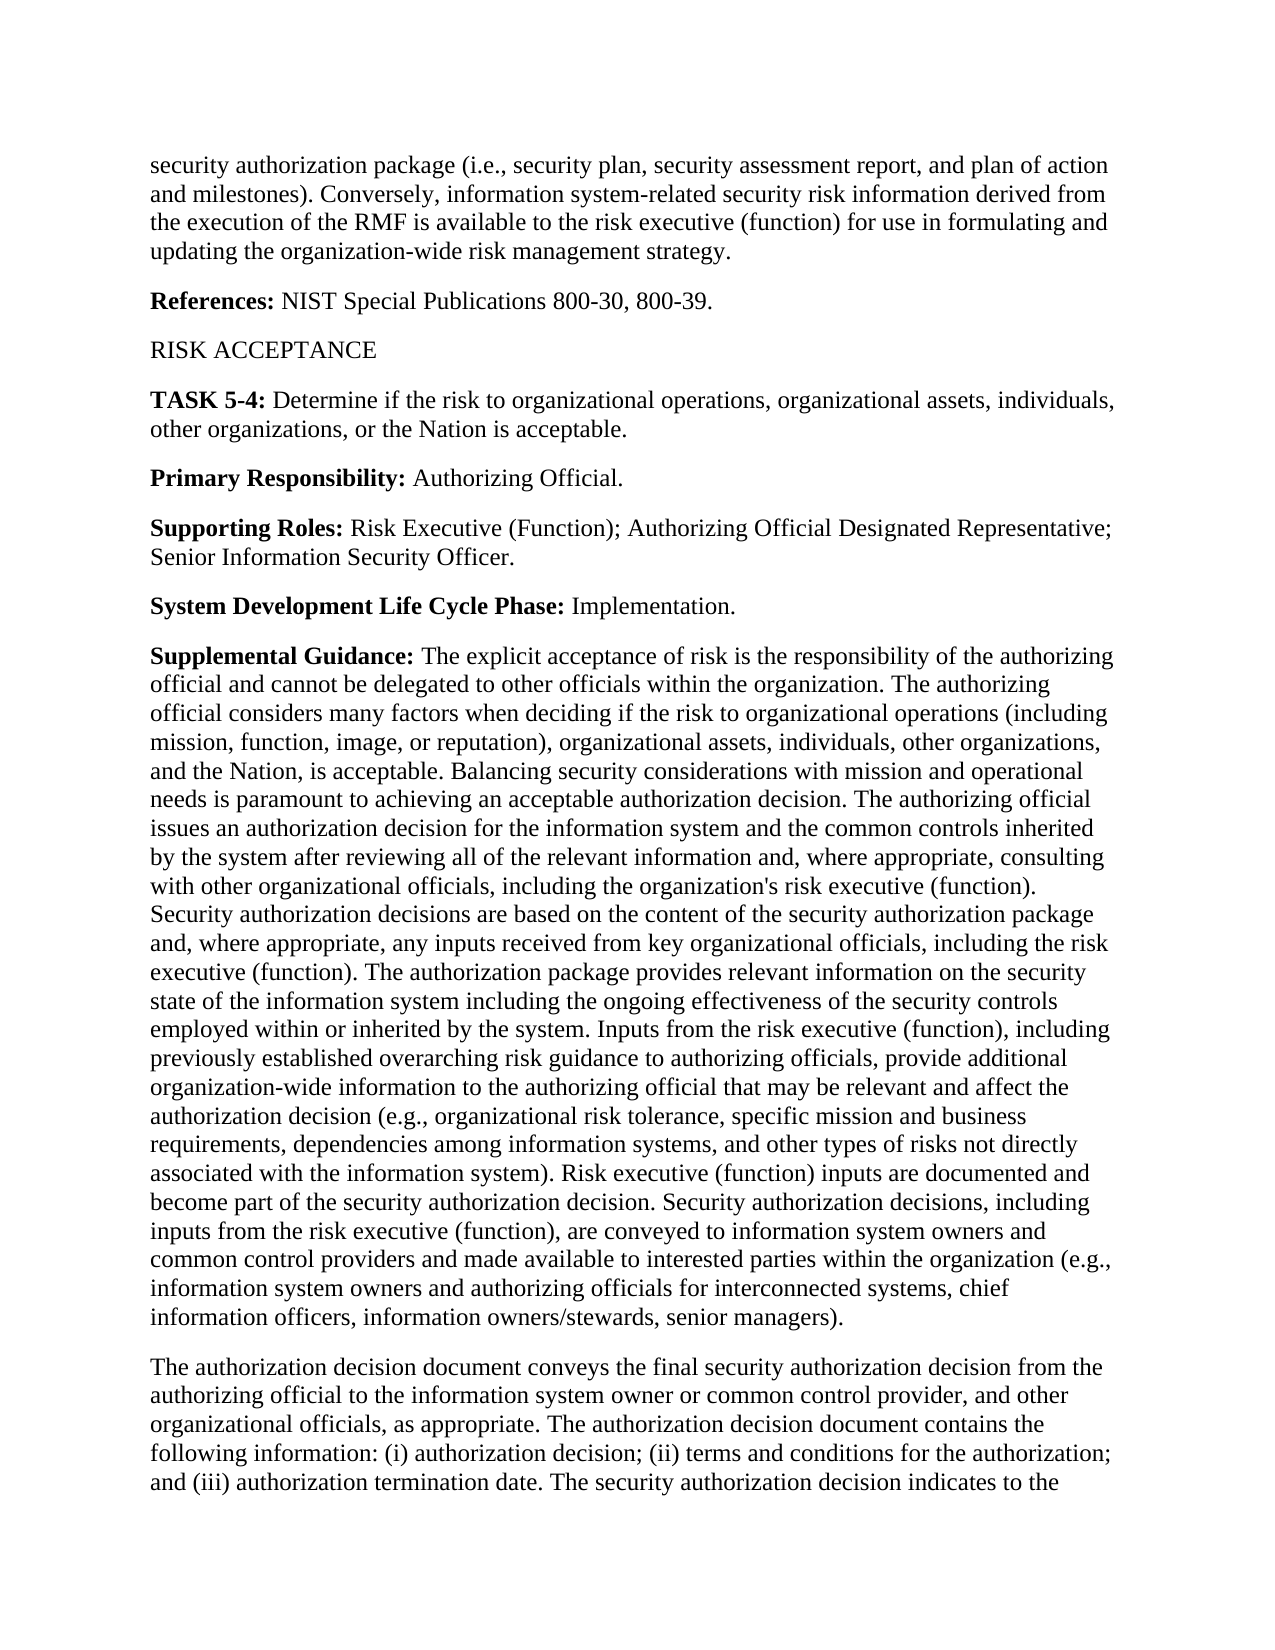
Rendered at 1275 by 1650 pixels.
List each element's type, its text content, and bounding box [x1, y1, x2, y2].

text Primary Responsibility: Authorizing Official. [150, 463, 1125, 492]
text security authorization package (i.e., security plan, security assessment report, and plan of action and milestones). Conversely, information system-related security risk information derived from the execution of the RMF is available to the risk executive (function) for use in formulating and updating the organization-wide risk management strategy. [150, 150, 1125, 265]
text Supporting Roles: Risk Executive (Function); Authorizing Official Designated Representative; Senior Information Security Officer. [150, 513, 1125, 570]
text TASK 5-4: Determine if the risk to organizational operations, organizational assets, individuals, other organizations, or the Nation is acceptable. [150, 385, 1125, 442]
text System Development Life Cycle Phase: Implementation. [150, 591, 1125, 620]
text Supplemental Guidance: The explicit acceptance of risk is the responsibility of the authorizing official and cannot be delegated to other officials within the organization. The authorizing official considers many factors when deciding if the risk to organizational operations (including mission, function, image, or reputation), organizational assets, individuals, other organizations, and the Nation, is acceptable. Balancing security considerations with mission and operational needs is paramount to achieving an acceptable authorization decision. The authorizing official issues an authorization decision for the information system and the common controls inherited by the system after reviewing all of the relevant information and, where appropriate, consulting with other organizational officials, including the organization's risk executive (function). Security authorization decisions are based on the content of the security authorization package and, where appropriate, any inputs received from key organizational officials, including the risk executive (function). The authorization package provides relevant information on the security state of the information system including the ongoing effectiveness of the security controls employed within or inherited by the system. Inputs from the risk executive (function), including previously established overarching risk guidance to authorizing officials, provide additional organization-wide information to the authorizing official that may be relevant and affect the authorization decision (e.g., organizational risk tolerance, specific mission and business requirements, dependencies among information systems, and other types of risks not directly associated with the information system). Risk executive (function) inputs are documented and become part of the security authorization decision. Security authorization decisions, including inputs from the risk executive (function), are conveyed to information system owners and common control providers and made available to interested parties within the organization (e.g., information system owners and authorizing officials for interconnected systems, chief information officers, information owners/stewards, senior managers). [150, 641, 1125, 1331]
text RISK ACCEPTANCE [150, 335, 1125, 364]
text References: NIST Special Publications 800-30, 800-39. [150, 286, 1125, 314]
text The authorization decision document conveys the final security authorization decision from the authorizing official to the information system owner or common control provider, and other organizational officials, as appropriate. The authorization decision document contains the following information: (i) authorization decision; (ii) terms and conditions for the authorization; and (iii) authorization termination date. The security authorization decision indicates to the [150, 1352, 1125, 1495]
